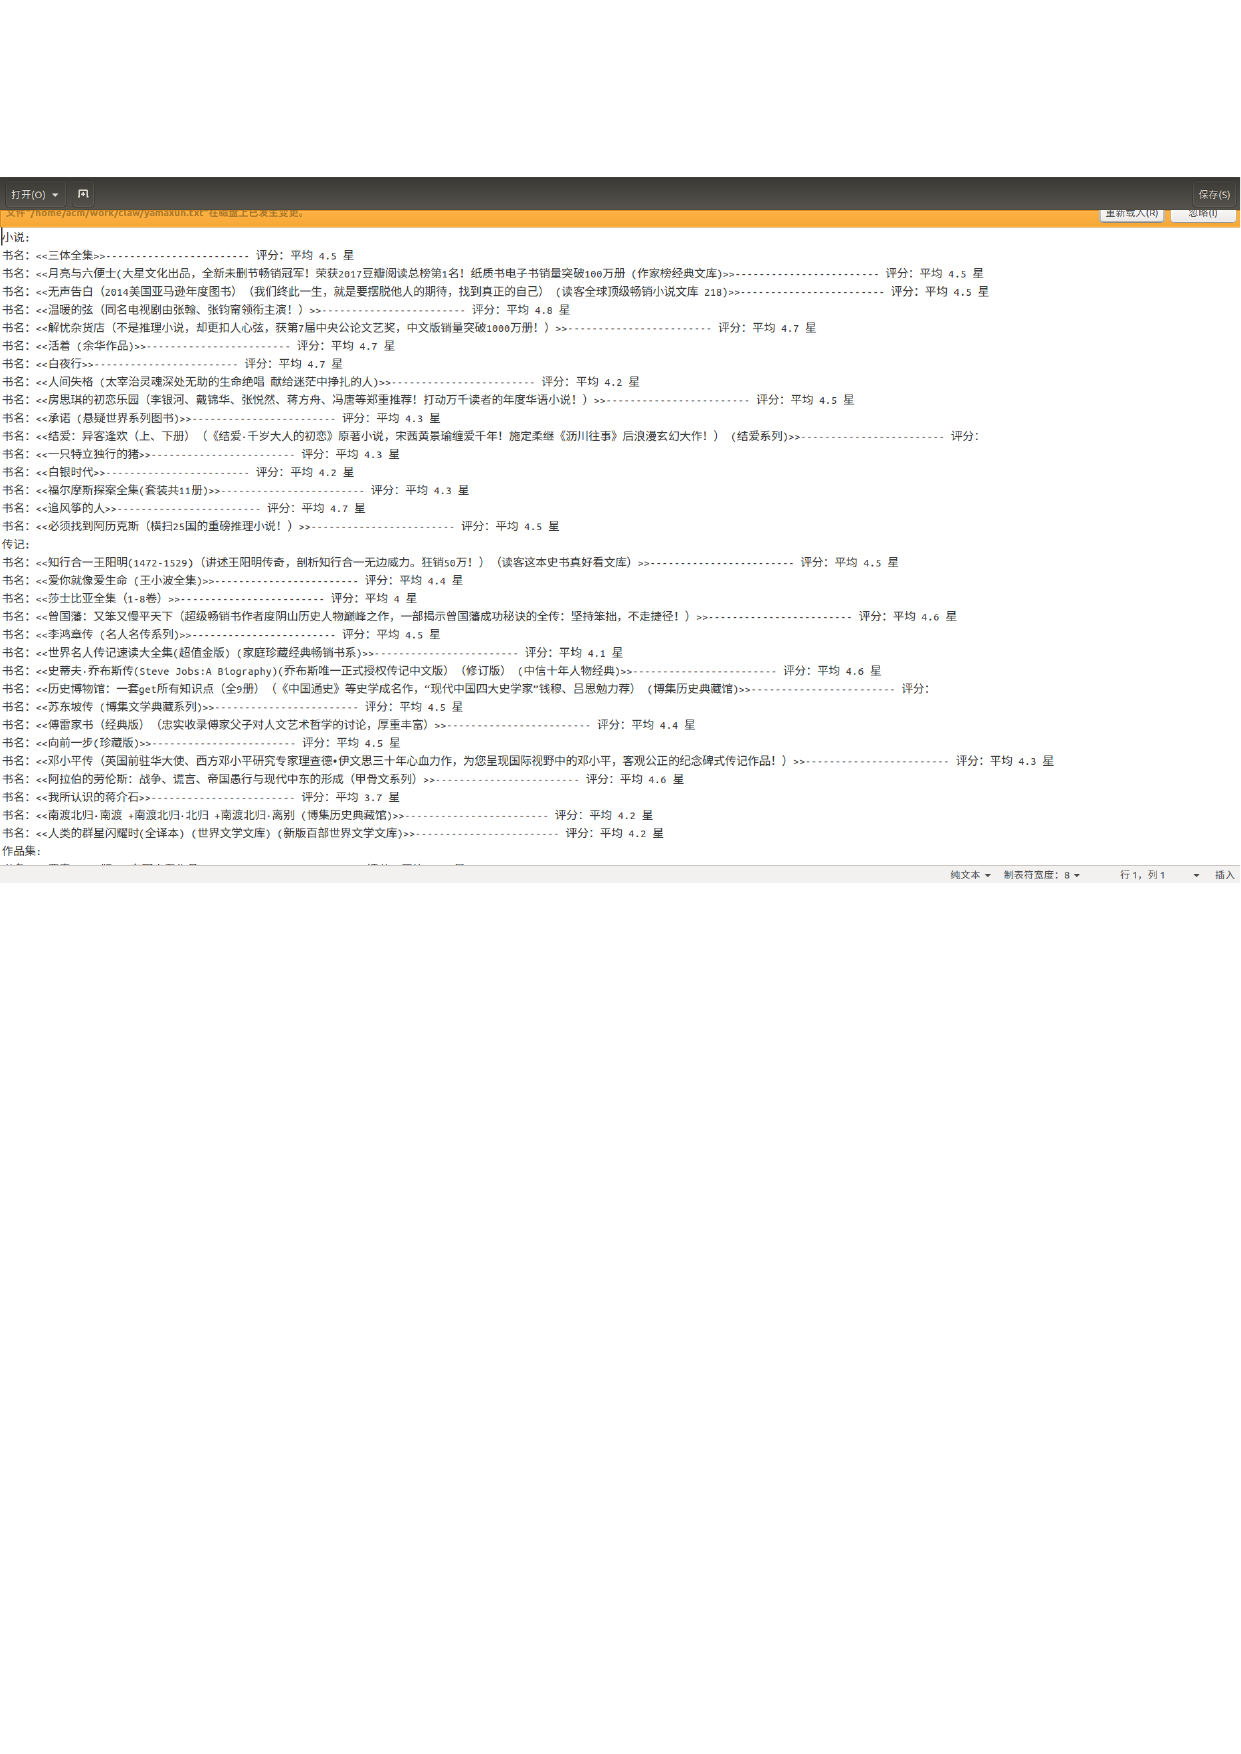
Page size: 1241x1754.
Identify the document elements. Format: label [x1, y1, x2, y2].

picture [0, 177, 1241, 883]
